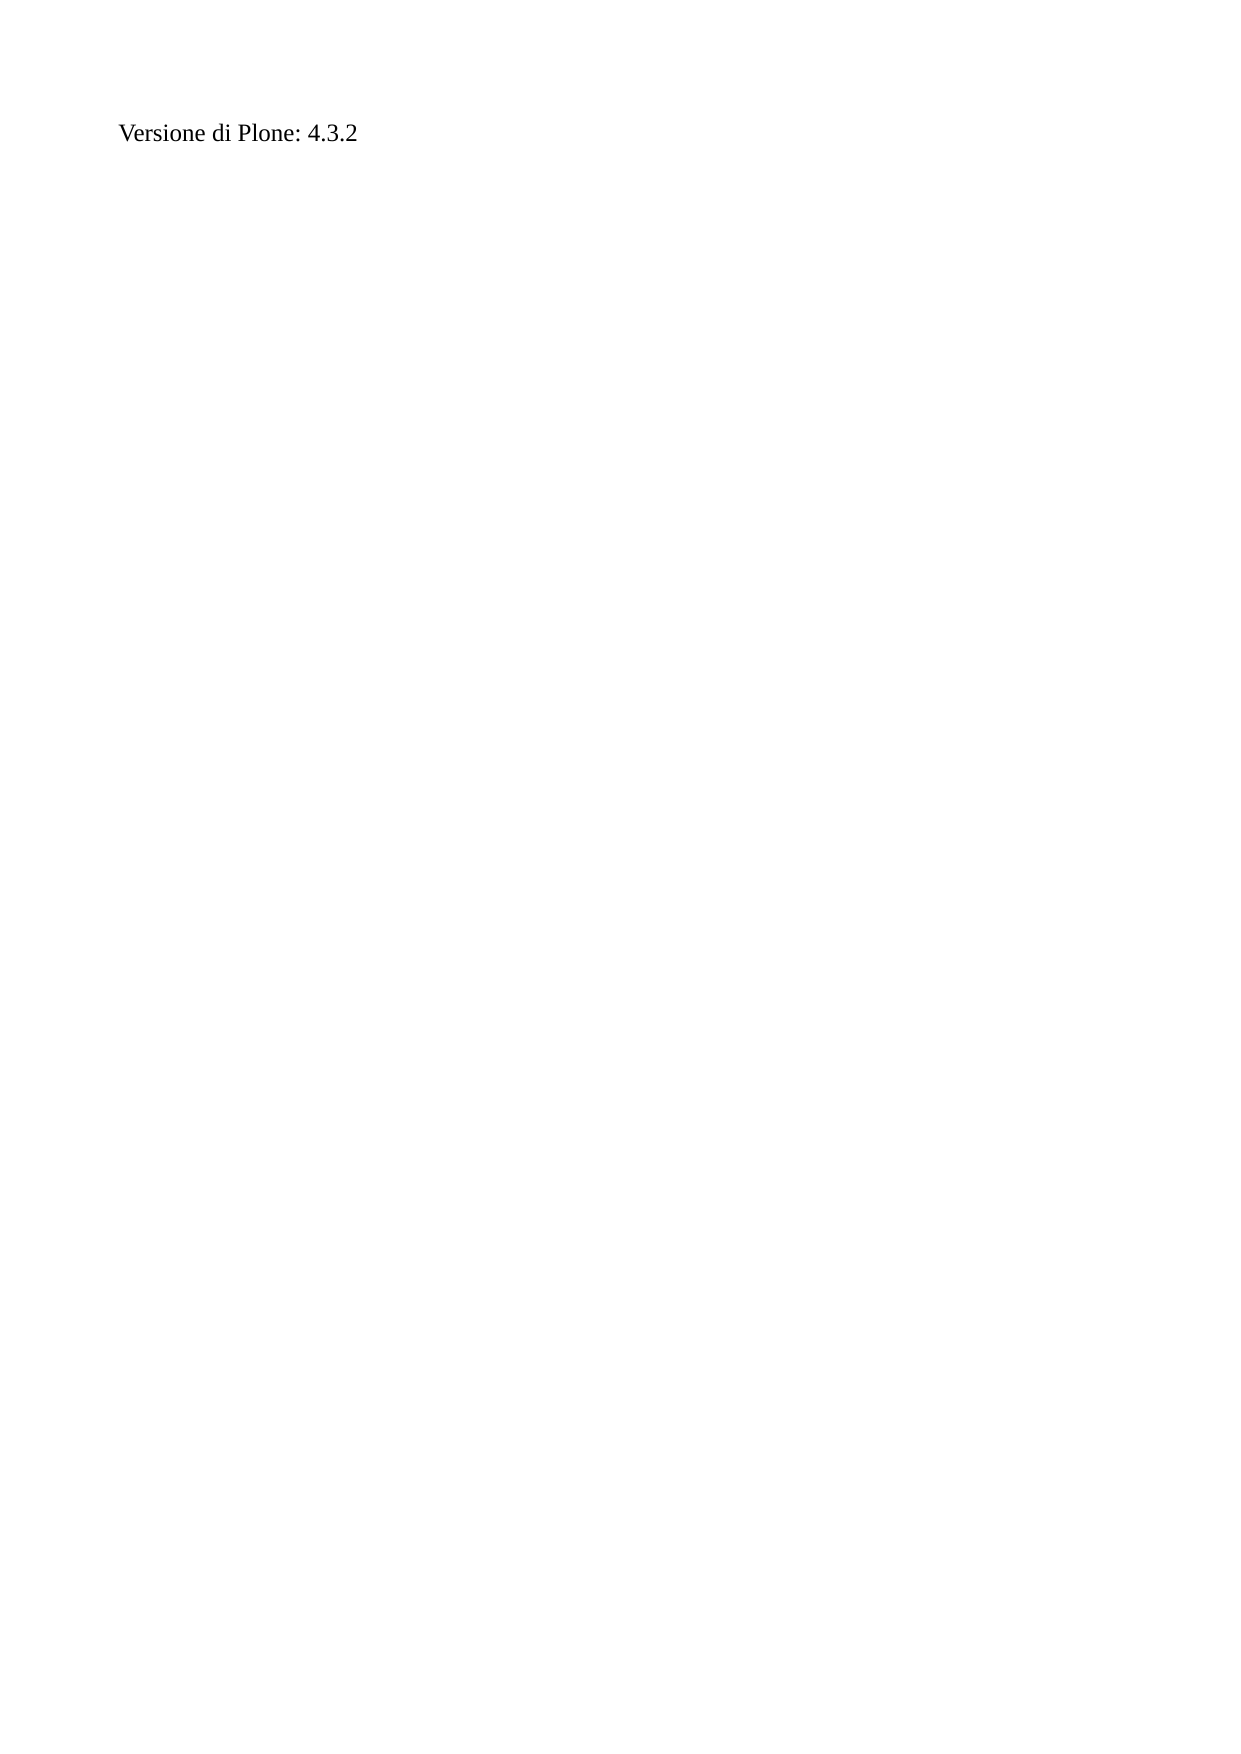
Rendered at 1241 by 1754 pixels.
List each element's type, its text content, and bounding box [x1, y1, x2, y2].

text Versione di Plone: 4.3.2 [118, 118, 1122, 147]
